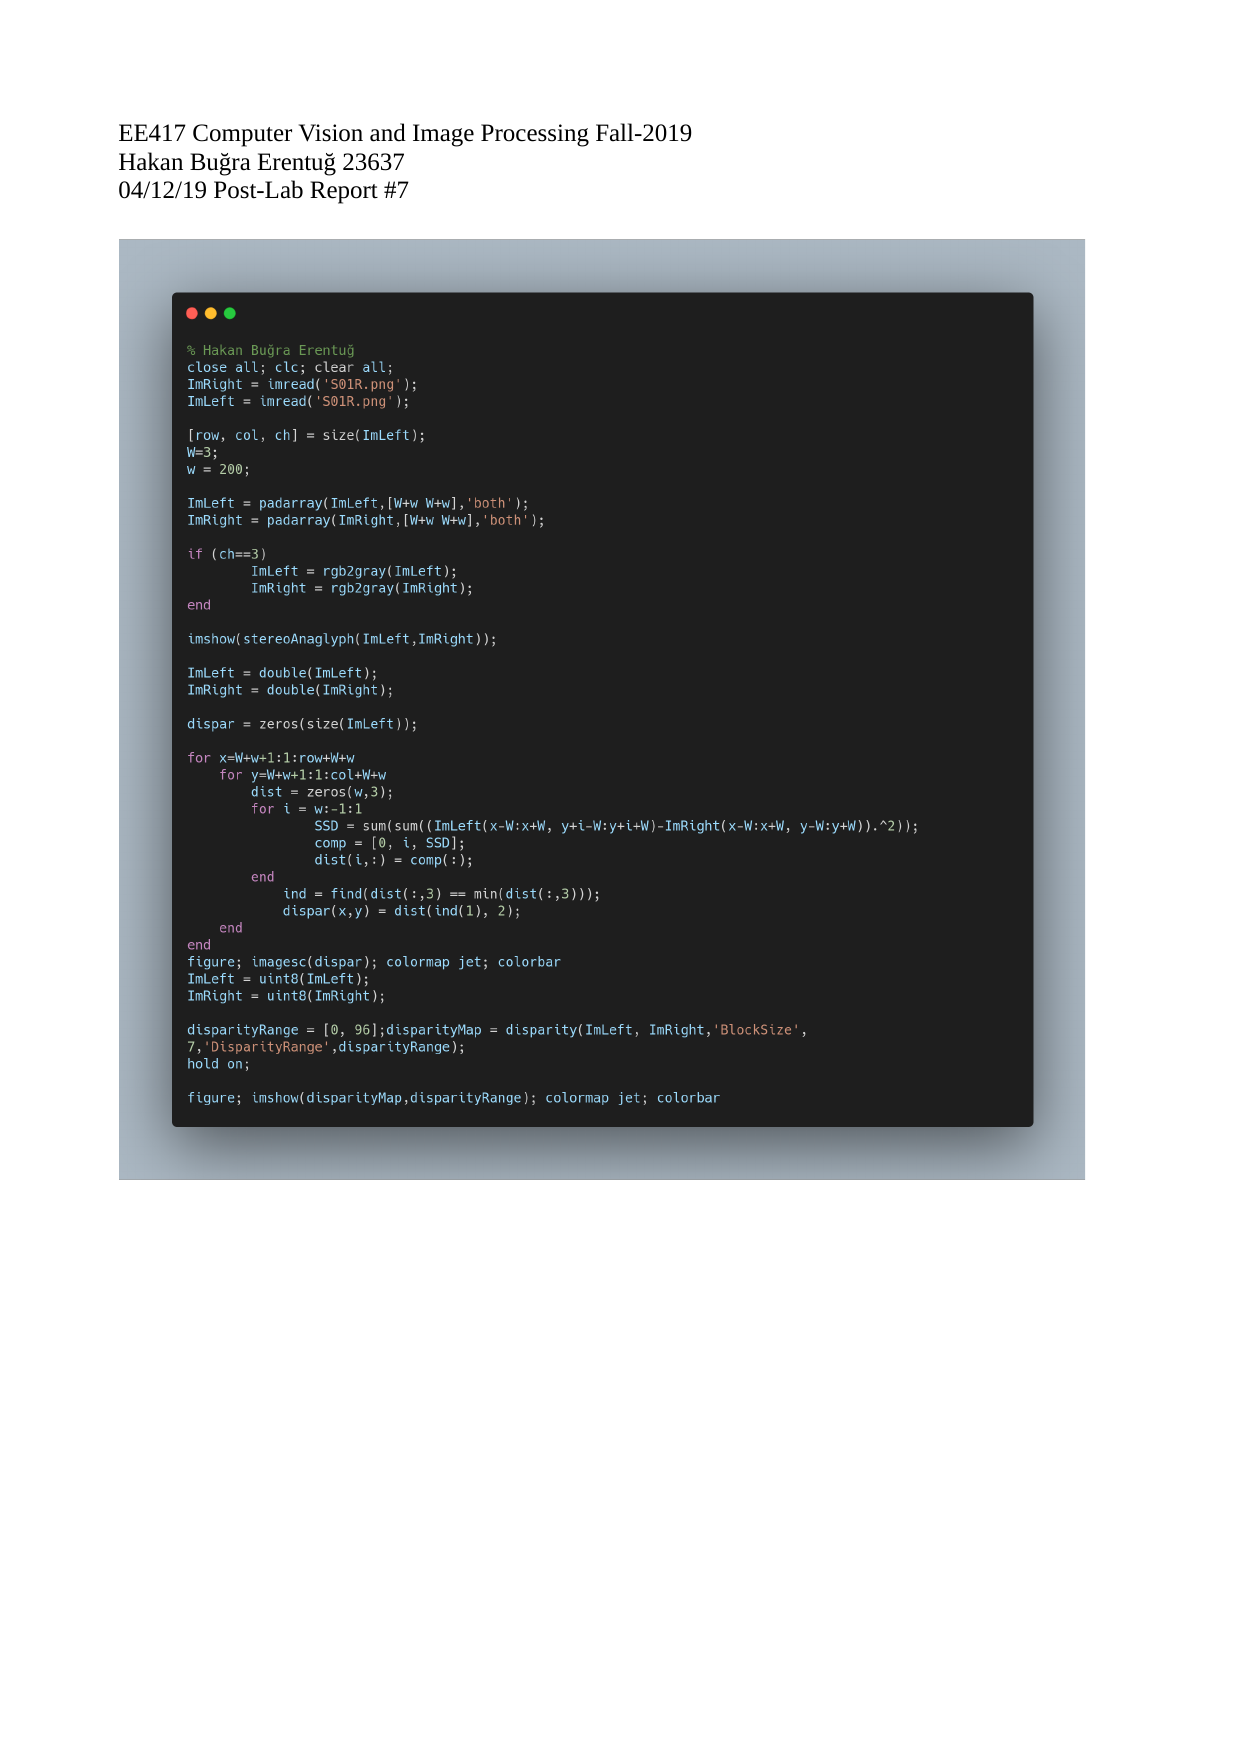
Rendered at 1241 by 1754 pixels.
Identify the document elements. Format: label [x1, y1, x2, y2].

picture [119, 239, 1086, 1180]
